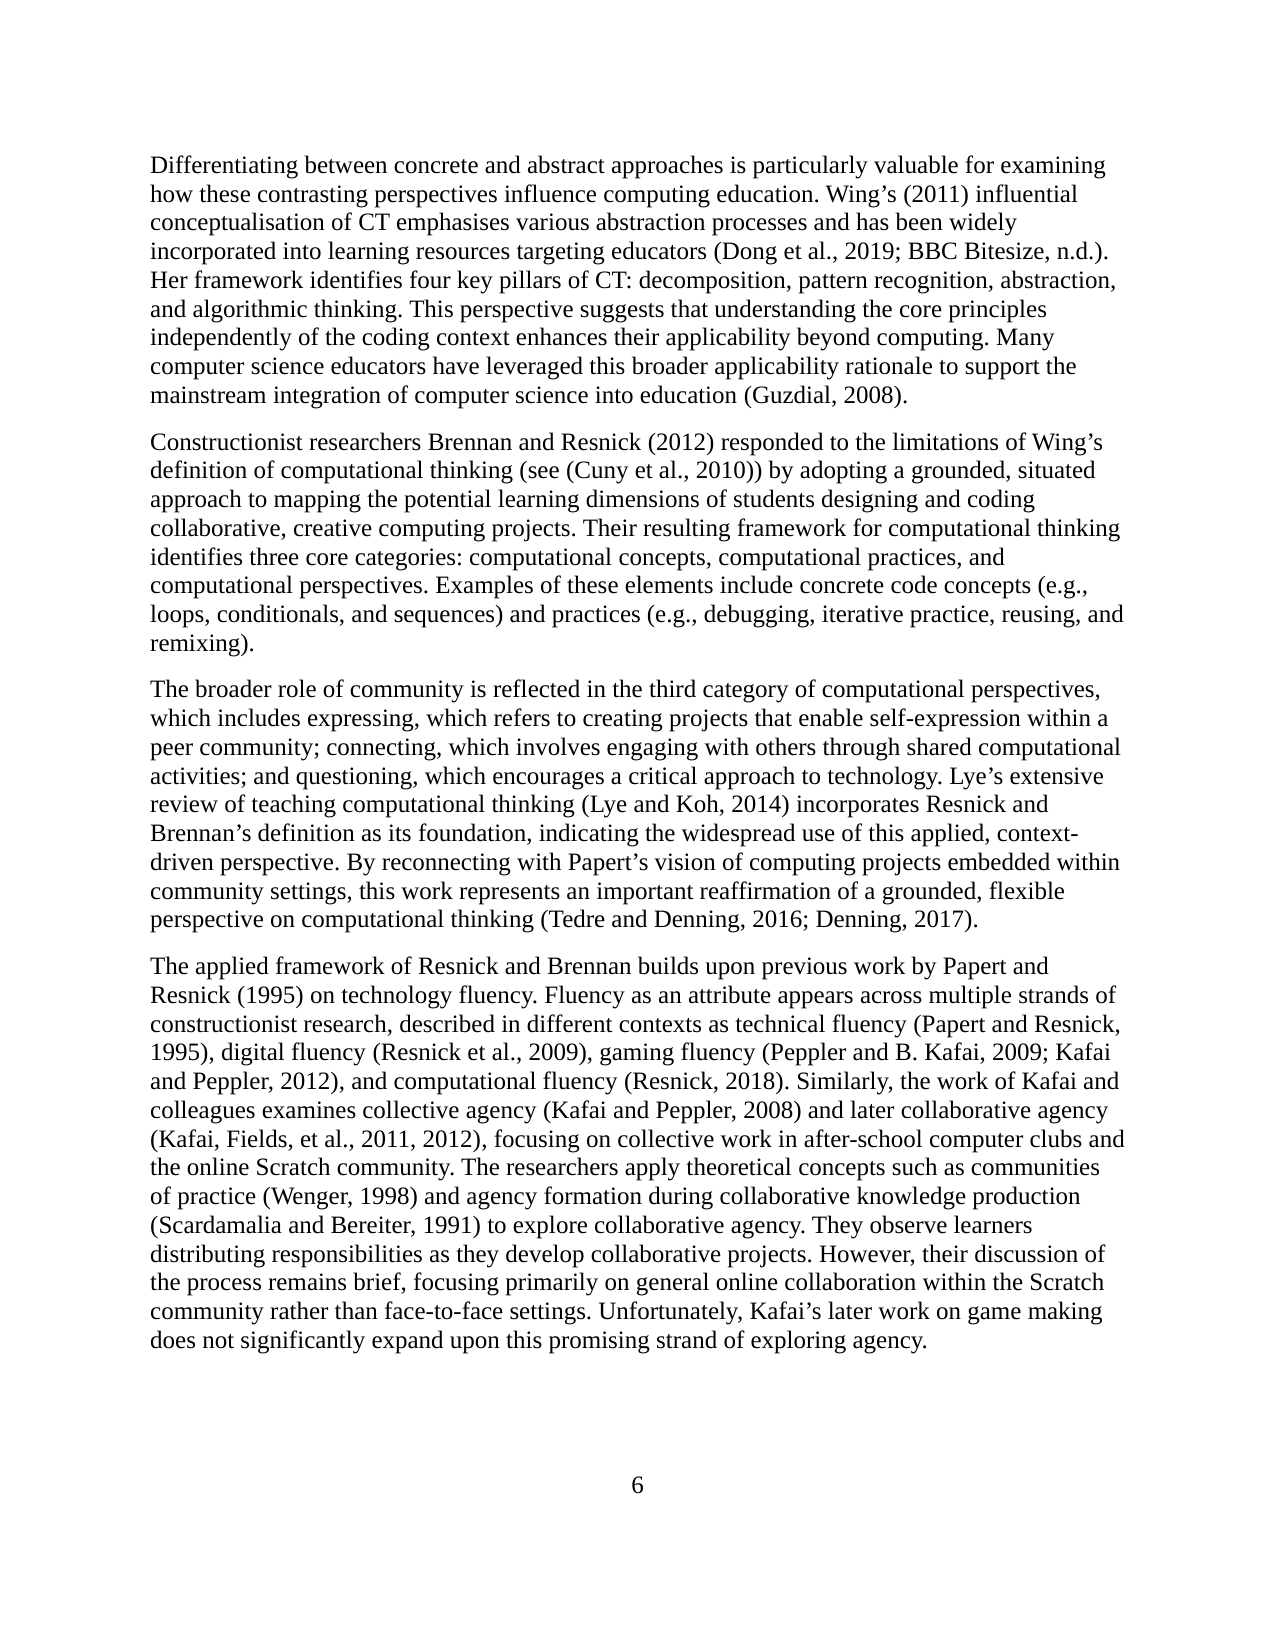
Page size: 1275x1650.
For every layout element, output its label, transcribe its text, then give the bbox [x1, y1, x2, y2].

text Constructionist researchers Brennan and Resnick (2012) responded to the limitations of Wing’s definition of computational thinking (see (Cuny et al., 2010)) by adopting a grounded, situated approach to mapping the potential learning dimensions of students designing and coding collaborative, creative computing projects. Their resulting framework for computational thinking identifies three core categories: computational concepts, computational practices, and computational perspectives. Examples of these elements include concrete code concepts (e.g., loops, conditionals, and sequences) and practices (e.g., debugging, iterative practice, reusing, and remixing). [150, 427, 1125, 657]
text The applied framework of Resnick and Brennan builds upon previous work by Papert and Resnick (1995) on technology fluency. Fluency as an attribute appears across multiple strands of constructionist research, described in different contexts as technical fluency (Papert and Resnick, 1995), digital fluency (Resnick et al., 2009), gaming fluency (Peppler and B. Kafai, 2009; Kafai and Peppler, 2012), and computational fluency (Resnick, 2018). Similarly, the work of Kafai and colleagues examines collective agency (Kafai and Peppler, 2008) and later collaborative agency (Kafai, Fields, et al., 2011, 2012), focusing on collective work in after-school computer clubs and the online Scratch community. The researchers apply theoretical concepts such as communities of practice (Wenger, 1998) and agency formation during collaborative knowledge production (Scardamalia and Bereiter, 1991) to explore collaborative agency. They observe learners distributing responsibilities as they develop collaborative projects. However, their discussion of the process remains brief, focusing primarily on general online collaboration within the Scratch community rather than face-to-face settings. Unfortunately, Kafai’s later work on game making does not significantly expand upon this promising strand of exploring agency. [150, 951, 1125, 1354]
text The broader role of community is reflected in the third category of computational perspectives, which includes expressing, which refers to creating projects that enable self-expression within a peer community; connecting, which involves engaging with others through shared computational activities; and questioning, which encourages a critical approach to technology. Lye’s extensive review of teaching computational thinking (Lye and Koh, 2014) incorporates Resnick and Brennan’s definition as its foundation, indicating the widespread use of this applied, context-driven perspective. By reconnecting with Papert’s vision of computing projects embedded within community settings, this work represents an important reaffirmation of a grounded, flexible perspective on computational thinking (Tedre and Denning, 2016; Denning, 2017). [150, 674, 1125, 933]
text Differentiating between concrete and abstract approaches is particularly valuable for examining how these contrasting perspectives influence computing education. Wing’s (2011) influential conceptualisation of CT emphasises various abstraction processes and has been widely incorporated into learning resources targeting educators (Dong et al., 2019; BBC Bitesize, n.d.). Her framework identifies four key pillars of CT: decomposition, pattern recognition, abstraction, and algorithmic thinking. This perspective suggests that understanding the core principles independently of the coding context enhances their applicability beyond computing. Many computer science educators have leveraged this broader applicability rationale to support the mainstream integration of computer science into education (Guzdial, 2008). [150, 150, 1125, 409]
